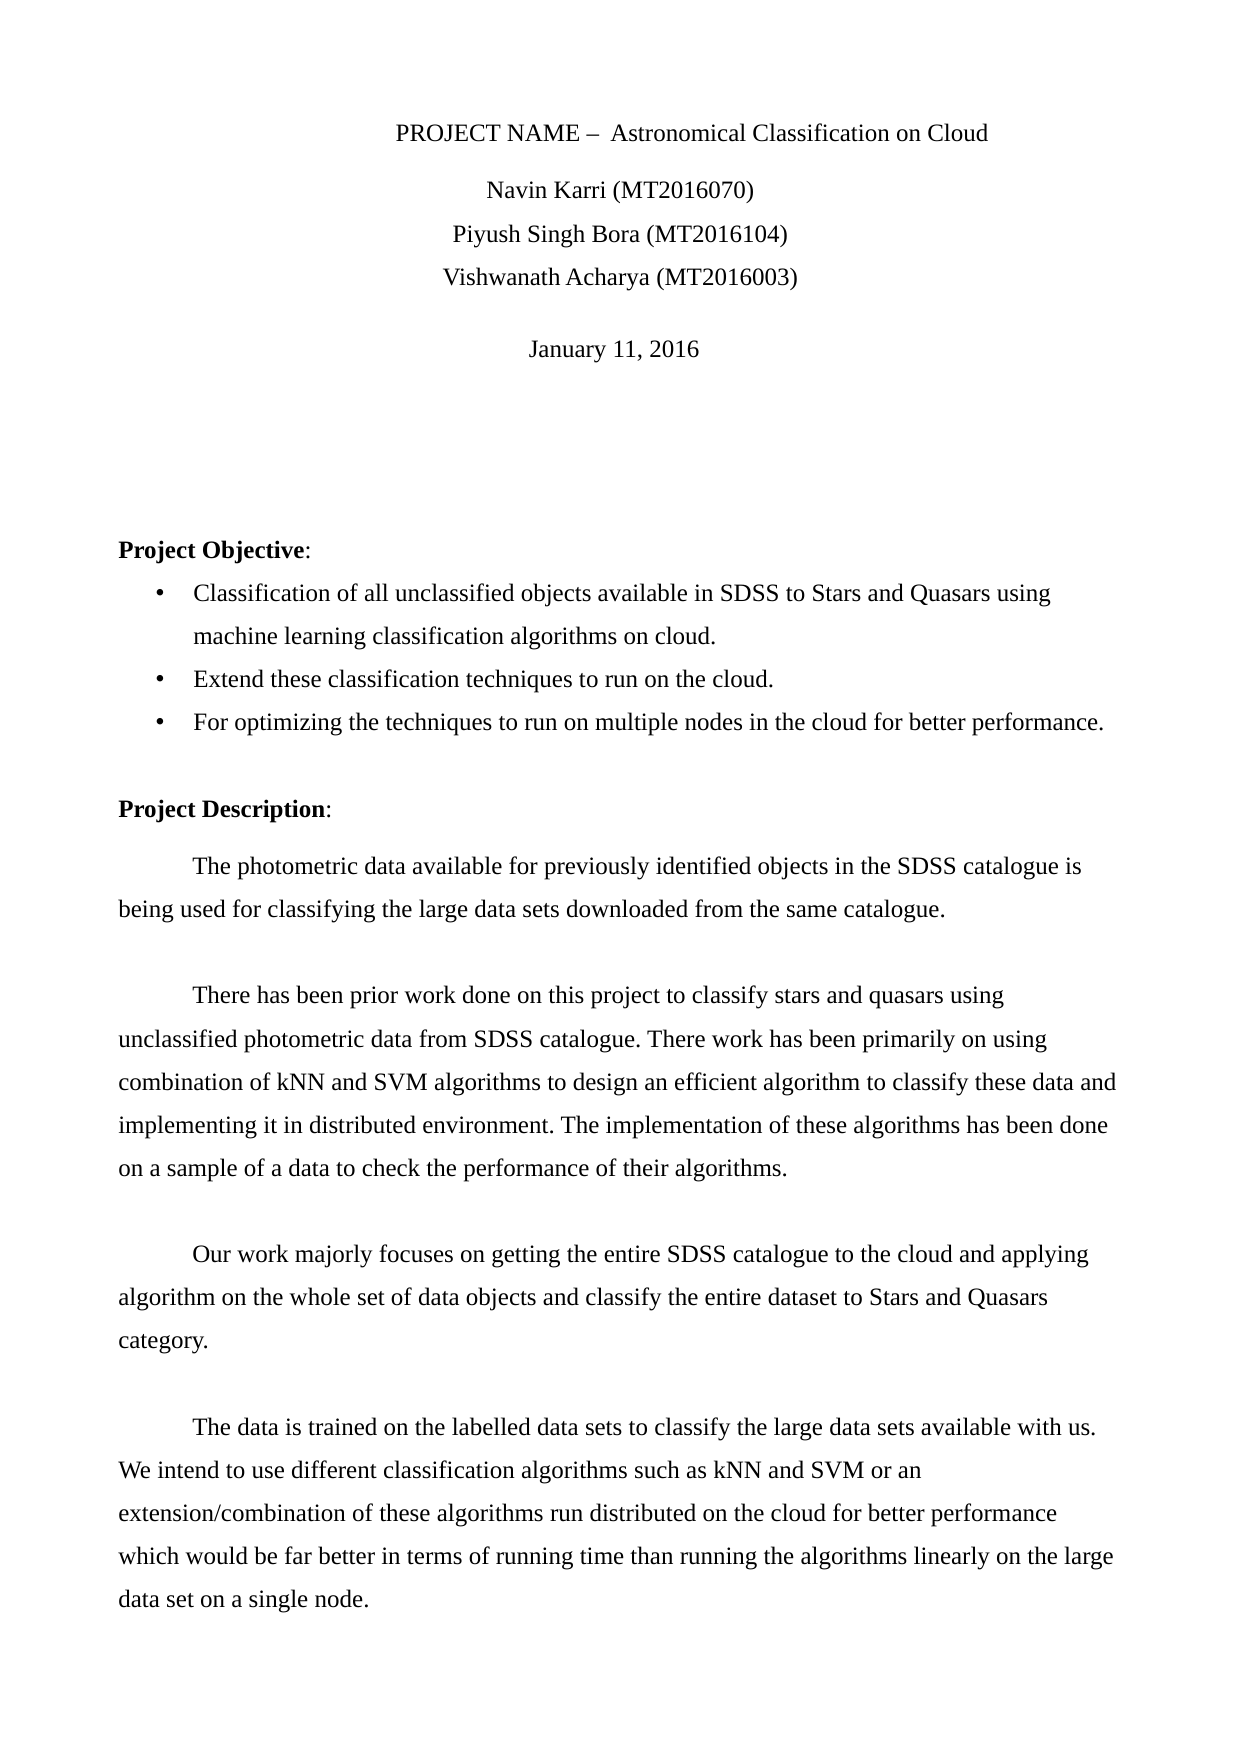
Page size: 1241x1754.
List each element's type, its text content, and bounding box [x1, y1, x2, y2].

text PROJECT NAME – Astronomical Classification on Cloud [118, 118, 1122, 147]
text Our work majorly focuses on getting the entire SDSS catalogue to the cloud and applying algorithm on the whole set of data objects and classify the entire dataset to Stars and Quasars category. [118, 1239, 1122, 1354]
list For optimizing the techniques to run on multiple nodes in the cloud for better performance. [156, 707, 1122, 736]
list Classification of all unclassified objects available in SDSS to Stars and Quasars using machine learning classification algorithms on cloud. [156, 578, 1122, 650]
list Extend these classification techniques to run on the cloud. [156, 664, 1122, 693]
text Project Objective: [118, 535, 1122, 564]
text Project Description: [118, 794, 1122, 822]
text Piyush Singh Bora (MT2016104) [118, 219, 1122, 247]
text Vishwanath Acharya (MT2016003) [118, 262, 1122, 291]
text The photometric data available for previously identified objects in the SDSS catalogue is being used for classifying the large data sets downloaded from the same catalogue. [118, 851, 1122, 923]
text There has been prior work done on this project to classify stars and quasars using unclassified photometric data from SDSS catalogue. There work has been primarily on using combination of kNN and SVM algorithms to design an efficient algorithm to classify these data and implementing it in distributed environment. The implementation of these algorithms has been done on a sample of a data to check the performance of their algorithms. [118, 981, 1122, 1182]
text January 11, 2016 [118, 334, 1122, 362]
text Navin Karri (MT2016070) [118, 176, 1122, 204]
text The data is trained on the labelled data sets to classify the large data sets available with us. We intend to use different classification algorithms such as kNN and SVM or an extension/combination of these algorithms run distributed on the cloud for better performance which would be far better in terms of running time than running the algorithms linearly on the large data set on a single node. [118, 1412, 1122, 1613]
